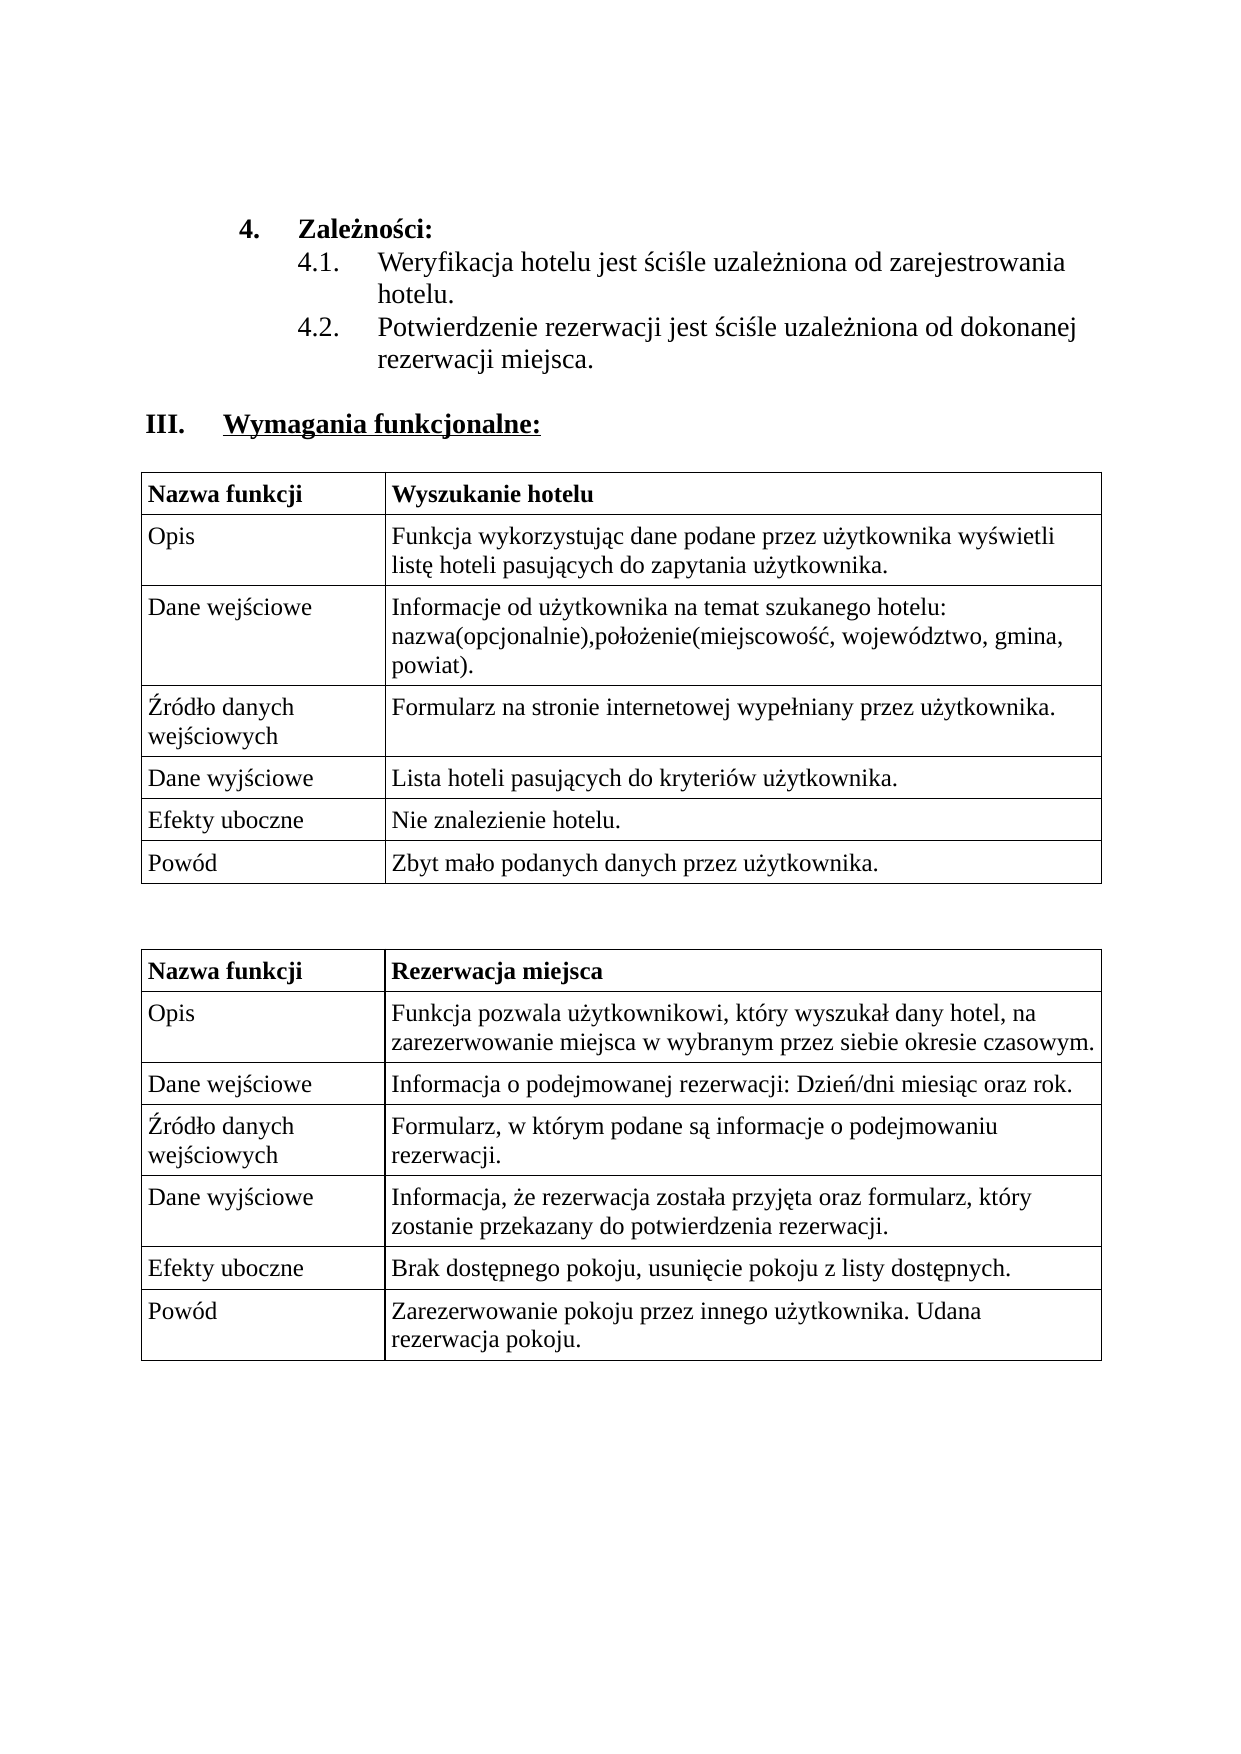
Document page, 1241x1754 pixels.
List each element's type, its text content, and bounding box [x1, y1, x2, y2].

table_cell Informacje od użytkownika na temat szukanego hotelu: nazwa(opcjonalnie),położenie(miejscowość, województwo, gmina, powiat). [386, 586, 1101, 685]
list Wymagania funkcjonalne: [185, 407, 1093, 439]
table_cell Lista hoteli pasujących do kryteriów użytkownika. [386, 757, 1101, 798]
table_cell Dane wejściowe [142, 586, 385, 685]
table_cell Nie znalezienie hotelu. [386, 799, 1101, 840]
table_cell Dane wejściowe [142, 1063, 384, 1104]
table_cell Opis [142, 992, 384, 1062]
list Weryfikacja hotelu jest ściśle uzależniona od zarejestrowania hotelu. [340, 245, 1093, 309]
table_cell Dane wyjściowe [142, 1176, 384, 1246]
table_cell Funkcja pozwala użytkownikowi, który wyszukał dany hotel, na zarezerwowanie miejsca w wybranym przez siebie okresie czasowym. [386, 992, 1101, 1062]
table_cell Źródło danych wejściowych [142, 686, 385, 756]
table_cell Informacja, że rezerwacja została przyjęta oraz formularz, który zostanie przekazany do potwierdzenia rezerwacji. [386, 1176, 1101, 1246]
list Potwierdzenie rezerwacji jest ściśle uzależniona od dokonanej rezerwacji miejsca. [340, 309, 1093, 374]
table_header Rezerwacja miejsca [386, 950, 1101, 991]
table_cell Formularz, w którym podane są informacje o podejmowaniu rezerwacji. [386, 1105, 1101, 1175]
table_cell Źródło danych wejściowych [142, 1105, 384, 1175]
table_cell Funkcja wykorzystując dane podane przez użytkownika wyświetli listę hoteli pasujących do zapytania użytkownika. [386, 515, 1101, 585]
table_cell Zarezerwowanie pokoju przez innego użytkownika. Udana rezerwacja pokoju. [386, 1290, 1101, 1359]
table_cell Efekty uboczne [142, 799, 385, 840]
table_header Nazwa funkcji [142, 950, 384, 991]
table_cell Formularz na stronie internetowej wypełniany przez użytkownika. [386, 686, 1101, 756]
table_cell Brak dostępnego pokoju, usunięcie pokoju z listy dostępnych. [386, 1247, 1101, 1288]
table_cell Efekty uboczne [142, 1247, 384, 1288]
list Zależności: [260, 212, 1093, 245]
table_header Wyszukanie hotelu [386, 473, 1101, 514]
table_cell Powód [142, 1290, 384, 1359]
table_cell Powód [142, 841, 385, 883]
table_cell Dane wyjściowe [142, 757, 385, 798]
table_cell Informacja o podejmowanej rezerwacji: Dzień/dni miesiąc oraz rok. [386, 1063, 1101, 1104]
table_cell Zbyt mało podanych danych przez użytkownika. [386, 841, 1101, 883]
table_cell Opis [142, 515, 385, 585]
table_header Nazwa funkcji [142, 473, 385, 514]
